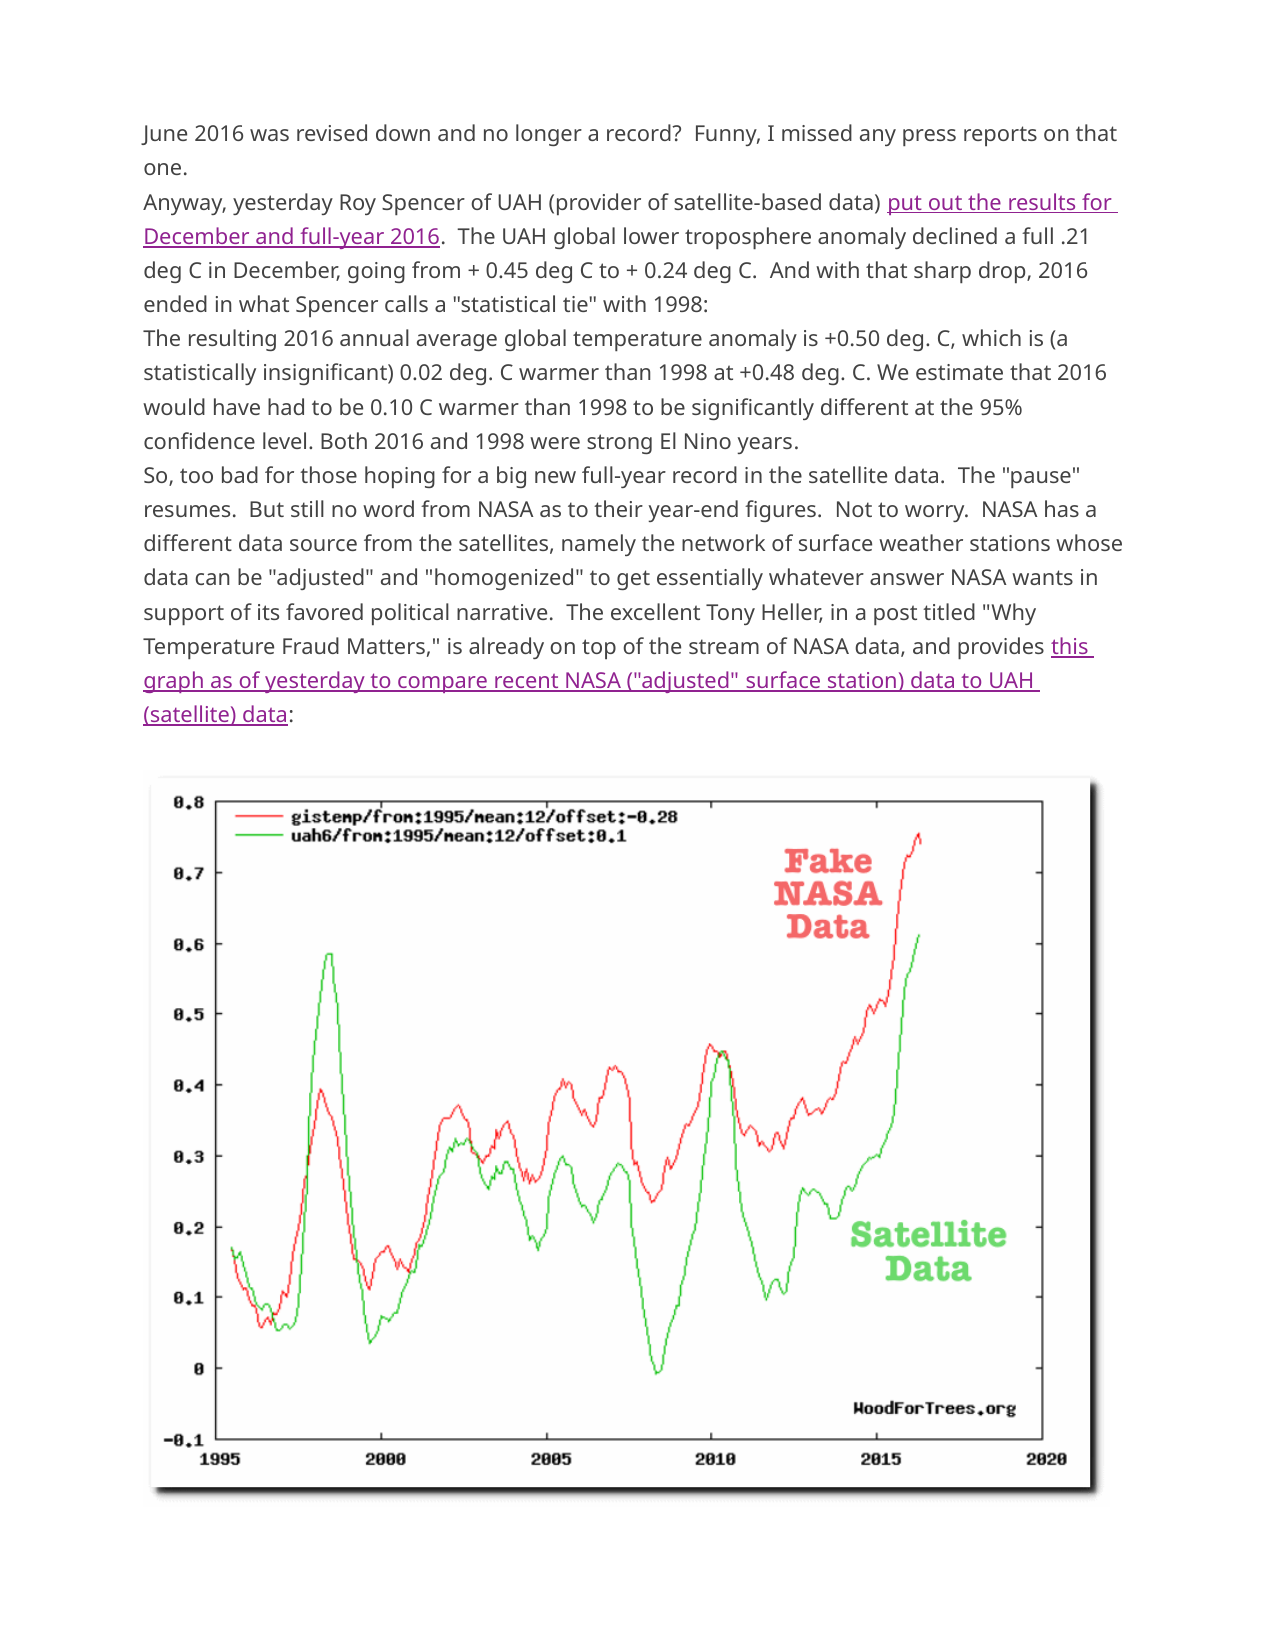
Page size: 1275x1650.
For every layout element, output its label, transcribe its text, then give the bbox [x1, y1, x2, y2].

picture [143, 770, 1110, 1507]
text Anyway, yesterday Roy Spencer of UAH (provider of satellite-based data) put out the results for December and full-year 2016. The UAH global lower troposphere anomaly declined a full .21 deg C in December, going from + 0.45 deg C to + 0.24 deg C. And with that sharp drop, 2016 ended in what Spencer calls a "statistical tie" with 1998: [143, 186, 1132, 319]
text June 2016 was revised down and no longer a record? Funny, I missed any press reports on that one. [143, 118, 1132, 182]
text So, too bad for those hoping for a big new full-year record in the satellite data. The "pause" resumes. But still no word from NASA as to their year-end figures. Not to worry. NASA has a different data source from the satellites, namely the network of surface weather stations whose data can be "adjusted" and "homogenized" to get essentially whatever answer NASA wants in support of its favored political narrative. The excellent Tony Heller, in a post titled "Why Temperature Fraud Matters," is already on top of the stream of NASA data, and provides this graph as of yesterday to compare recent NASA ("adjusted" surface station) data to UAH (satellite) data: [143, 460, 1132, 729]
text The resulting 2016 annual average global temperature anomaly is +0.50 deg. C, which is (a statistically insignificant) 0.02 deg. C warmer than 1998 at +0.48 deg. C. We estimate that 2016 would have had to be 0.10 C warmer than 1998 to be significantly different at the 95% confidence level. Both 2016 and 1998 were strong El Nino years. [143, 323, 1132, 455]
